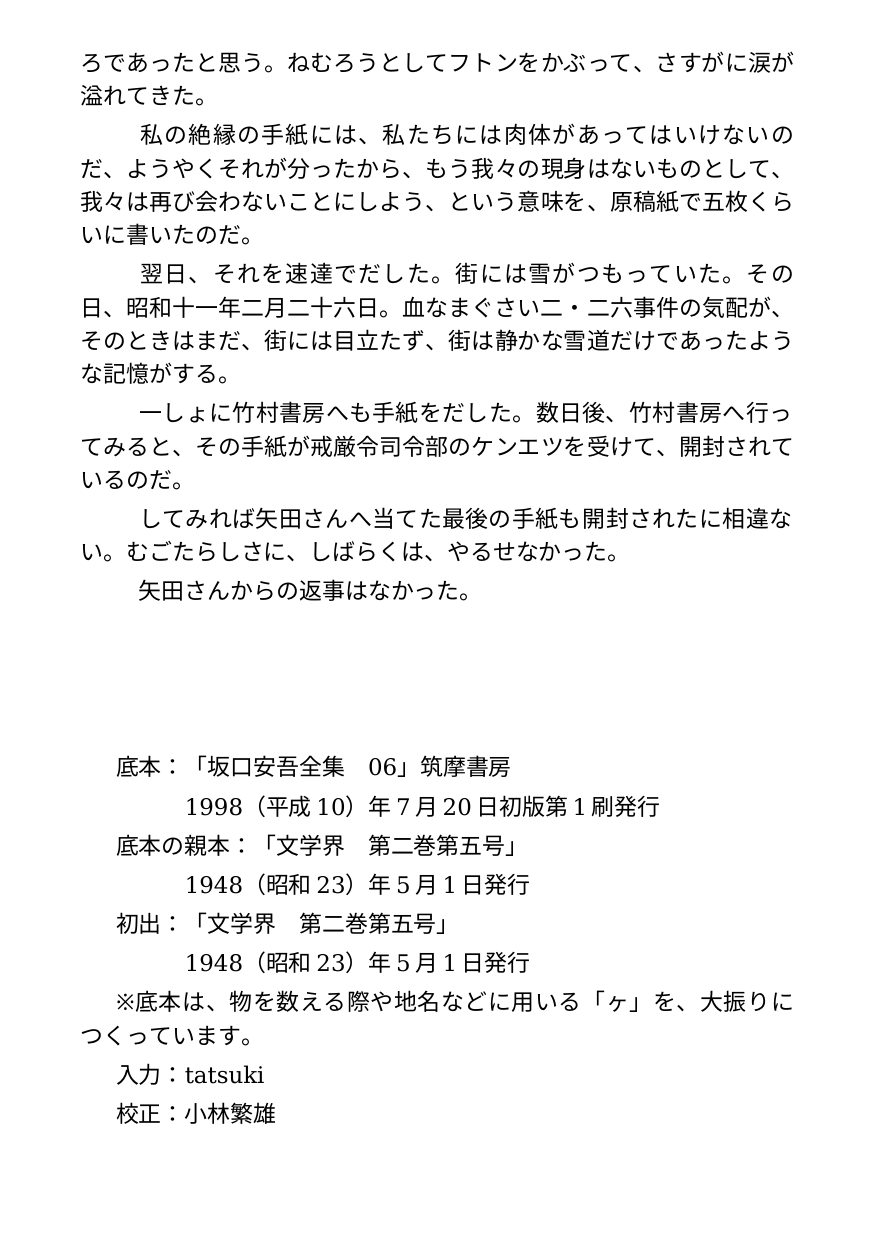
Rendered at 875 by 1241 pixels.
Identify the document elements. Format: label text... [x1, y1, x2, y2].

text 底本：「坂口安吾全集 06」筑摩書房 [80, 749, 794, 782]
text 私の絶縁の手紙には、私たちには肉体があってはいけないのだ、ようやくそれが分ったから、もう我々の現身はないものとして、我々は再び会わないことにしよう、という意味を、原稿紙で五枚くらいに書いたのだ。 [80, 117, 794, 250]
text 1948（昭和23）年5月1日発行 [80, 945, 794, 978]
text 1998（平成10）年7月20日初版第1刷発行 [80, 788, 794, 822]
text してみれば矢田さんへ当てた最後の手紙も開封されたに相違ない。むごたらしさに、しばらくは、やるせなかった。 [80, 501, 794, 567]
text 翌日、それを速達でだした。街には雪がつもっていた。その日、昭和十一年二月二十六日。血なまぐさい二・二六事件の気配が、そのときはまだ、街には目立たず、街は静かな雪道だけであったような記憶がする。 [80, 256, 794, 389]
text 1948（昭和23）年5月1日発行 [80, 867, 794, 900]
text ろであったと思う。ねむろうとしてフトンをかぶって、さすがに涙が溢れてきた。 [80, 45, 794, 111]
text 初出：「文学界 第二巻第五号」 [80, 906, 794, 939]
text 矢田さんからの返事はなかった。 [80, 573, 794, 606]
text 入力：tatsuki [80, 1057, 794, 1090]
text 校正：小林繁雄 [80, 1096, 794, 1129]
text 底本の親本：「文学界 第二巻第五号」 [80, 828, 794, 861]
text 一しょに竹村書房へも手紙をだした。数日後、竹村書房へ行ってみると、その手紙が戒厳令司令部のケンエツを受けて、開封されているのだ。 [80, 395, 794, 495]
text ※底本は、物を数える際や地名などに用いる「ヶ」を、大振りにつくっています。 [80, 984, 794, 1051]
